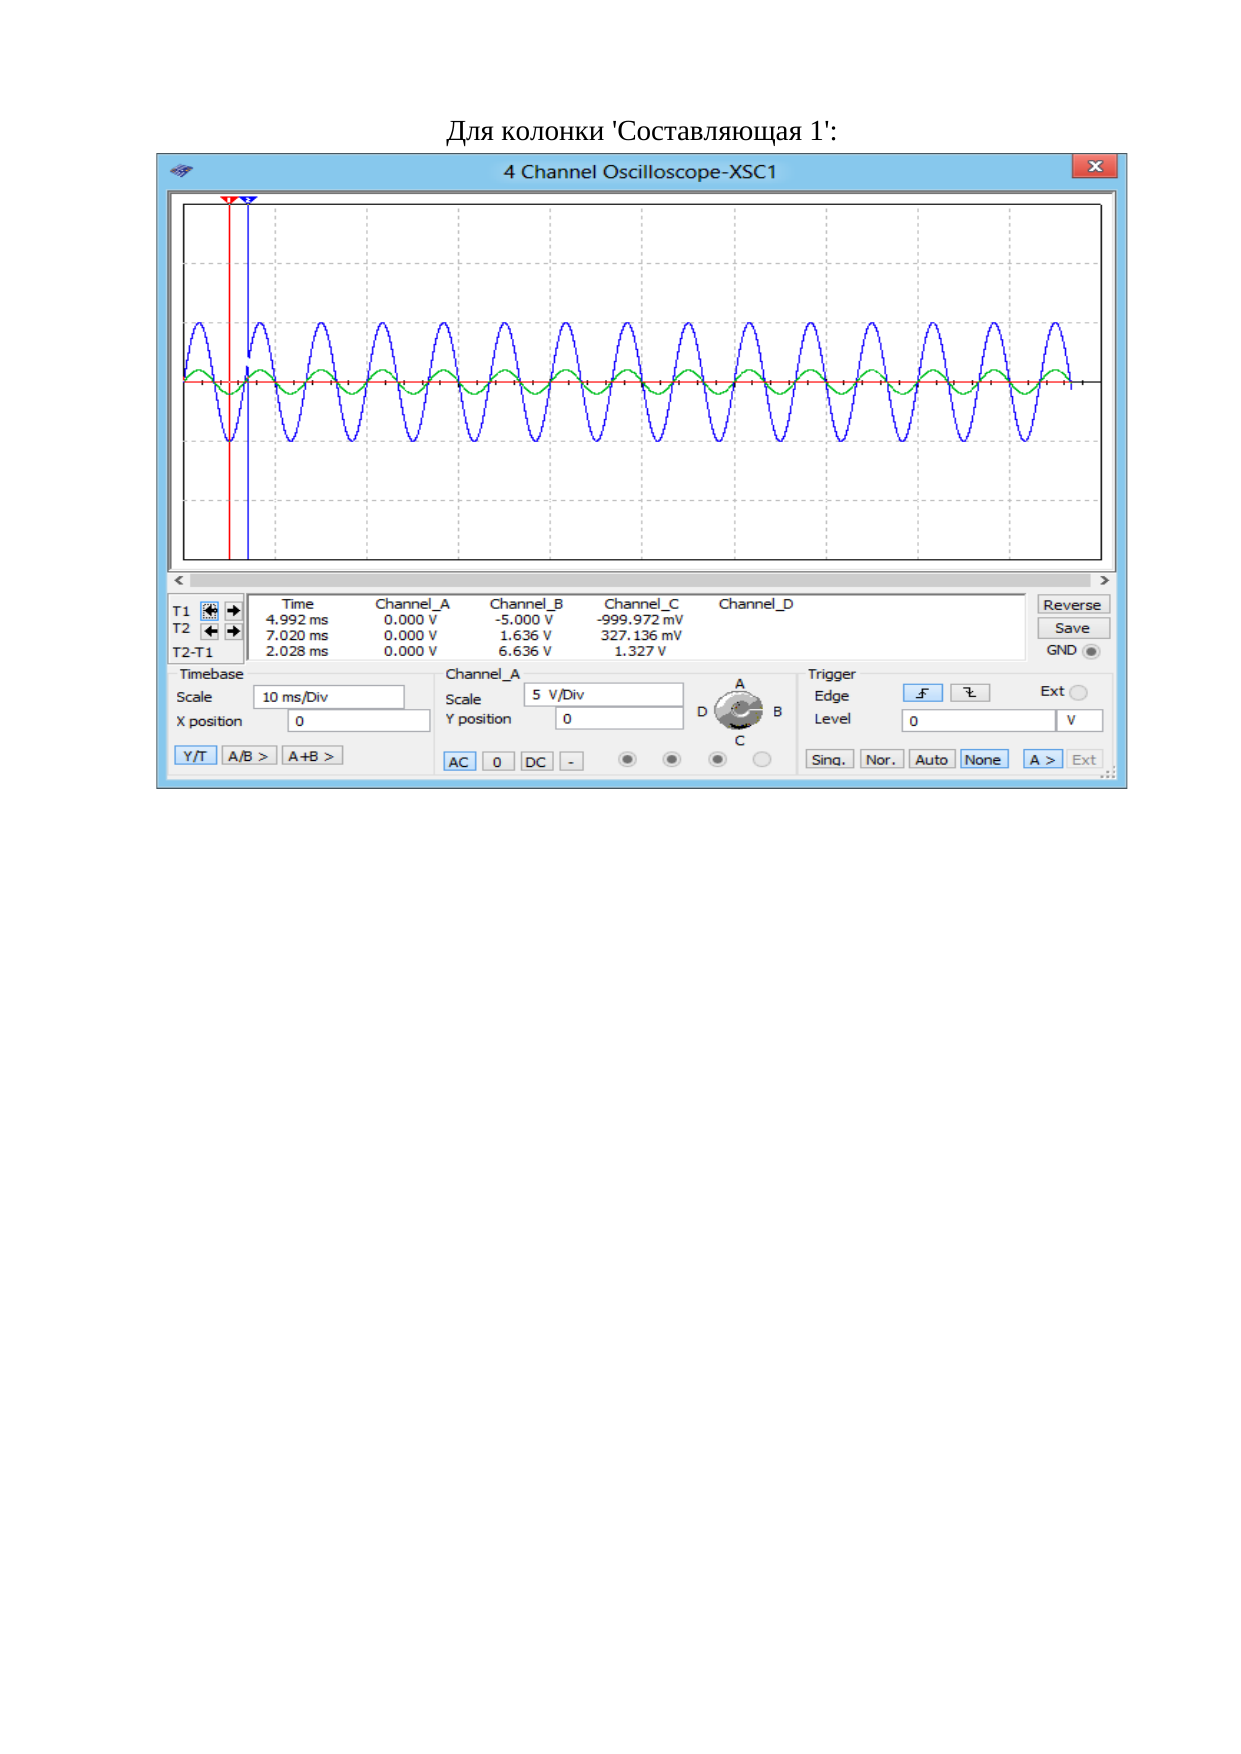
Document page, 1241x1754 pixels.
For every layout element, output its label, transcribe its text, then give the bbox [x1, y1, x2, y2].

picture [156, 153, 1128, 789]
text Для колонки 'Составляющая 1': [118, 75, 1165, 879]
